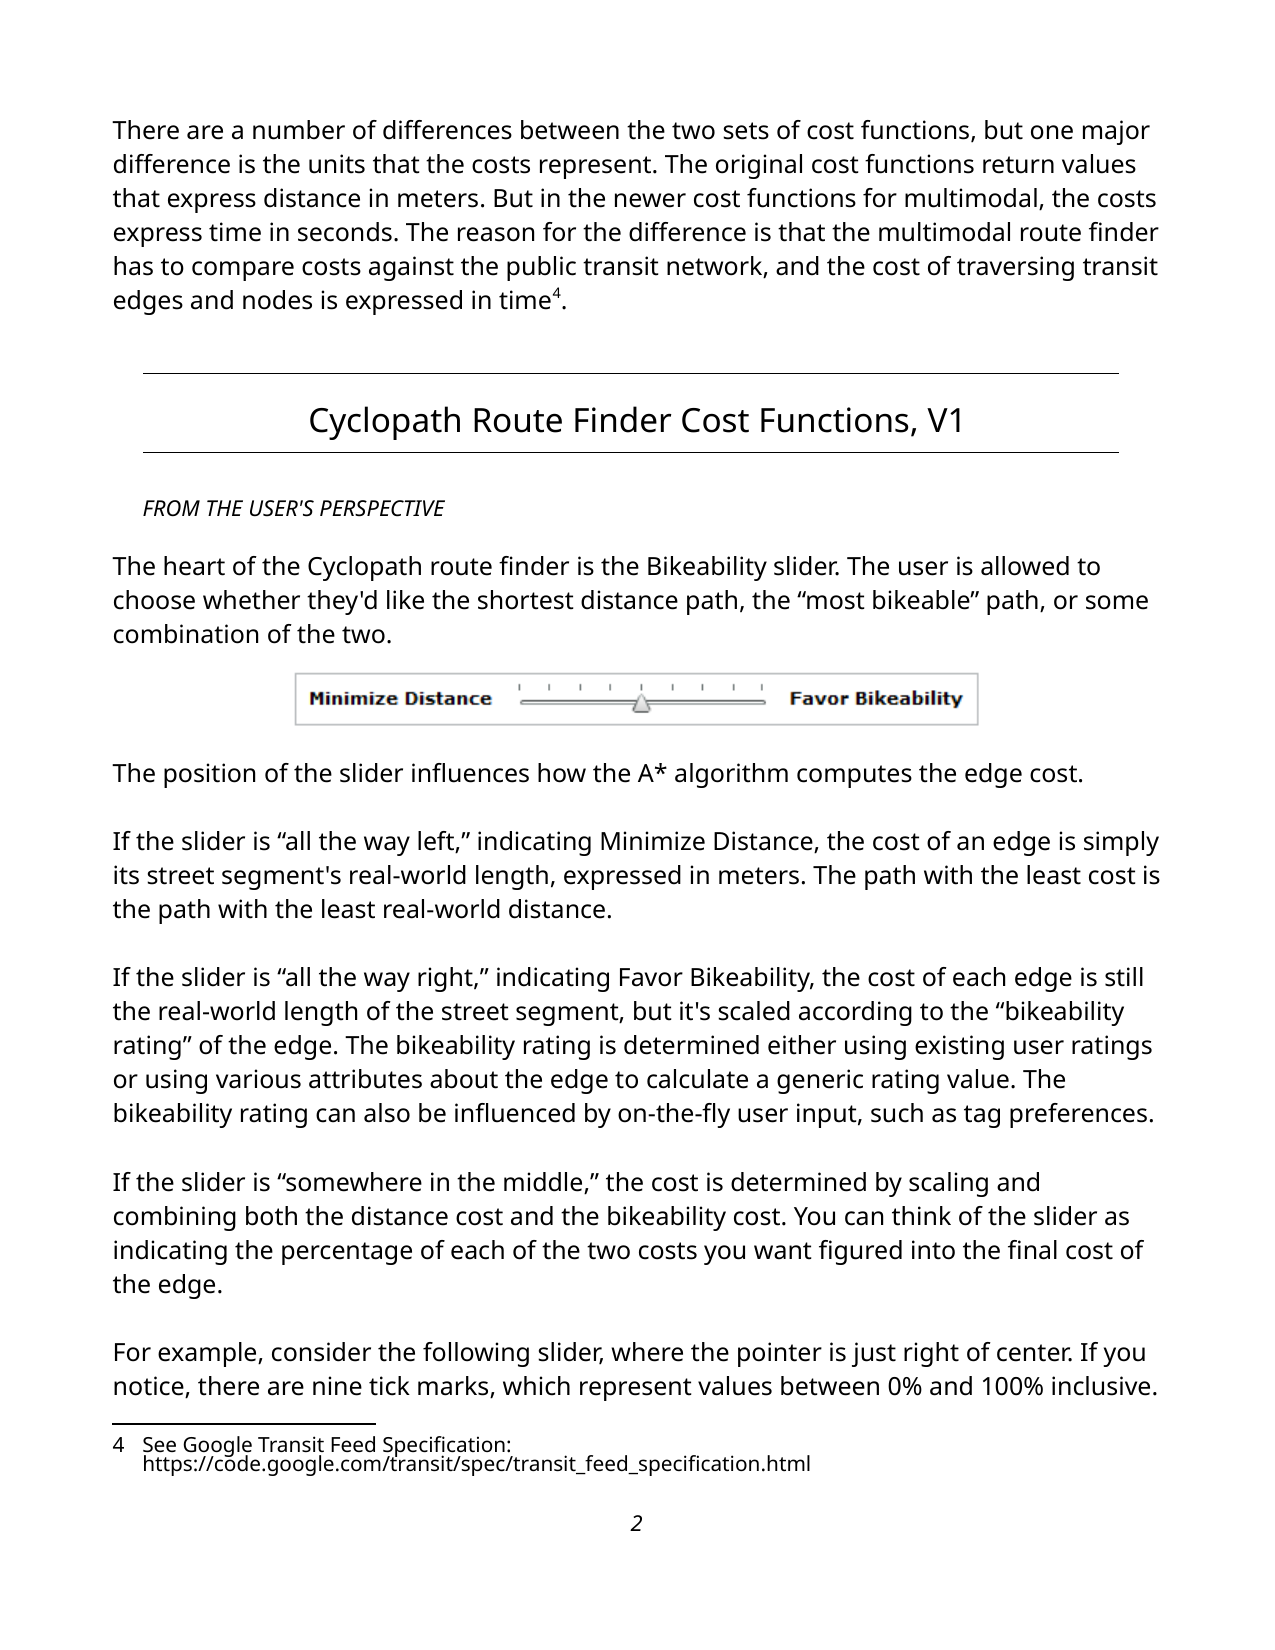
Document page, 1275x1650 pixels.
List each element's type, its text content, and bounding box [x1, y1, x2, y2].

text For example, consider the following slider, where the pointer is just right of center. If you notice, there are nine tick marks, which represent values between 0% and 100% inclusive. [112, 1334, 1162, 1403]
text If the slider is “all the way left,” indicating Minimize Distance, the cost of an edge is simply its street segment's real-world length, expressed in meters. The path with the least cost is the path with the least real-world distance. [112, 824, 1162, 926]
picture [292, 670, 982, 729]
text The position of the slider influences how the A* algorithm computes the edge cost. [112, 756, 1162, 789]
text If the slider is “somewhere in the middle,” the cost is determined by scaling and combining both the distance cost and the bikeability cost. You can think of the slider as indicating the percentage of each of the two costs you want figured into the final cost of the edge. [112, 1164, 1162, 1301]
text The heart of the Cyclopath route finder is the Bikeability slider. The user is allowed to choose whether they'd like the shortest distance path, the “most bikeable” path, or some combination of the two. [112, 548, 1162, 650]
text There are a number of differences between the two sets of cost functions, but one major difference is the units that the costs represent. The original cost functions return values that express distance in meters. But in the newer cost functions for multimodal, the costs express time in seconds. The reason for the difference is that the multimodal route finder has to compare costs against the public transit network, and the cost of traversing transit edges and nodes is expressed in time. [112, 112, 1162, 317]
text If the slider is “all the way right,” indicating Favor Bikeability, the cost of each edge is still the real-world length of the street segment, but it's scaled according to the “bikeability rating” of the edge. The bikeability rating is determined either using existing user ratings or using various attributes about the edge to calculate a generic rating value. The bikeability rating can also be influenced by on-the-fly user input, such as tag preferences. [112, 960, 1162, 1130]
text Cyclopath Route Finder Cost Functions, V1 [112, 396, 1162, 442]
text See Google Transit Feed Specification: https://code.google.com/transit/spec/transit_feed_specification.html [112, 1430, 1162, 1477]
text FROM THE USER'S PERSPECTIVE [142, 493, 1162, 523]
